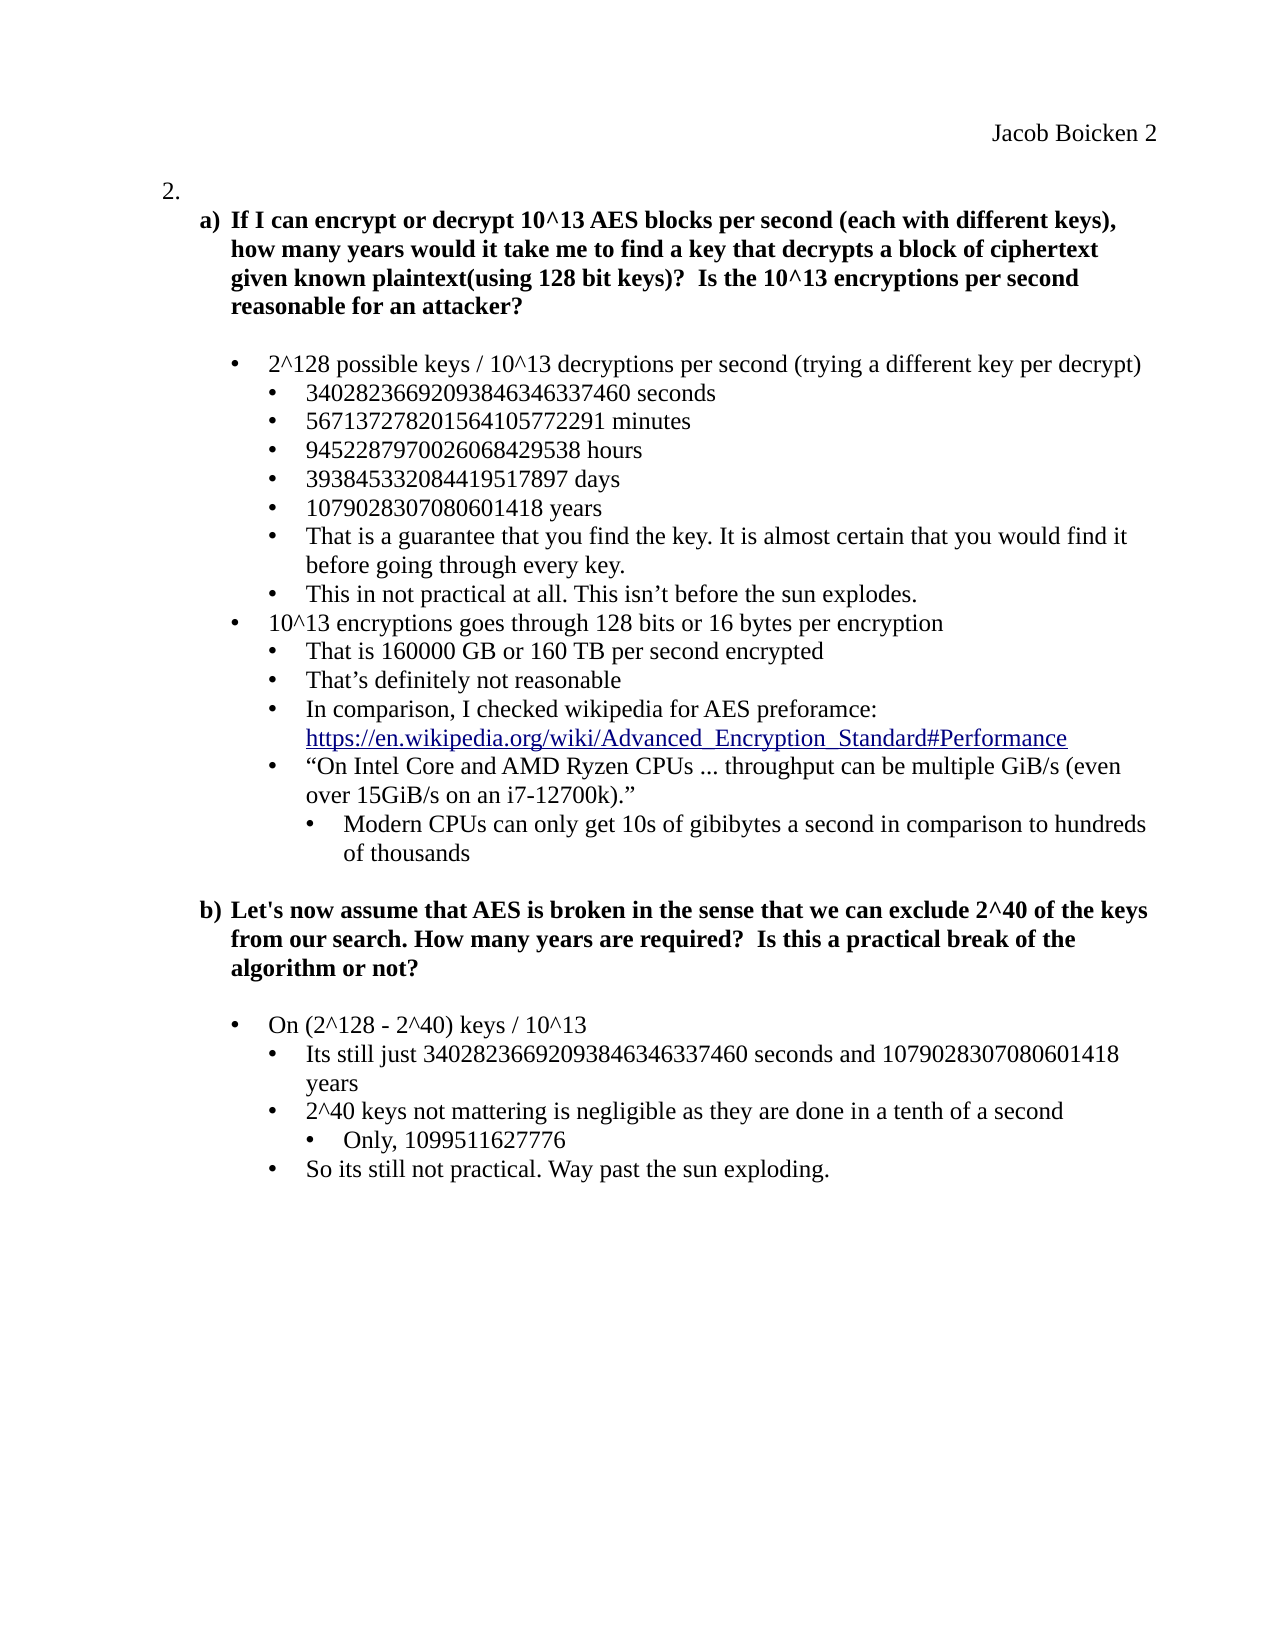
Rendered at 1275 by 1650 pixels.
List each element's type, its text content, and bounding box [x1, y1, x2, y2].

list 10^13 encryptions goes through 128 bits or 16 bytes per encryption [231, 608, 1157, 636]
list That is a guarantee that you find the key. It is almost certain that you would find it before going through every key. [268, 521, 1157, 579]
list 9452287970026068429538 hours [268, 435, 1157, 464]
list 34028236692093846346337460 seconds [268, 378, 1157, 406]
list So its still not practical. Way past the sun exploding. [268, 1154, 1157, 1183]
list Its still just 34028236692093846346337460 seconds and 1079028307080601418 years [268, 1039, 1157, 1096]
list On (2^128 - 2^40) keys / 10^13 [231, 1010, 1157, 1039]
list 1079028307080601418 years [268, 493, 1157, 521]
list That is 160000 GB or 160 TB per second encrypted [268, 636, 1157, 665]
list 2^40 keys not mattering is negligible as they are done in a tenth of a second [268, 1096, 1157, 1125]
list If I can encrypt or decrypt 10^13 AES blocks per second (each with different keys), how many years would it take me to find a key that decrypts a block of ciphertext given known plaintext(using 128 bit keys)? Is the 10^13 encryptions per second reasonable for an attacker? [193, 205, 1157, 320]
list “On Intel Core and AMD Ryzen CPUs ... throughput can be multiple GiB/s (even over 15GiB/s on an i7-12700k).” [268, 751, 1157, 809]
list 393845332084419517897 days [268, 464, 1157, 493]
list Modern CPUs can only get 10s of gibibytes a second in comparison to hundreds of thousands [306, 809, 1157, 866]
list 567137278201564105772291 minutes [268, 406, 1157, 435]
list Let's now assume that AES is broken in the sense that we can exclude 2^40 of the keys from our search. How many years are required? Is this a practical break of the algorithm or not? [193, 895, 1157, 981]
list That’s definitely not reasonable [268, 665, 1157, 694]
list Only, 1099511627776 [306, 1125, 1157, 1154]
list In comparison, I checked wikipedia for AES preforamce: https://en.wikipedia.org/wiki/Advanced_Encryption_Standard#Performance [268, 694, 1157, 751]
list This in not practical at all. This isn’t before the sun explodes. [268, 579, 1157, 608]
list 2^128 possible keys / 10^13 decryptions per second (trying a different key per decrypt) [231, 349, 1157, 378]
